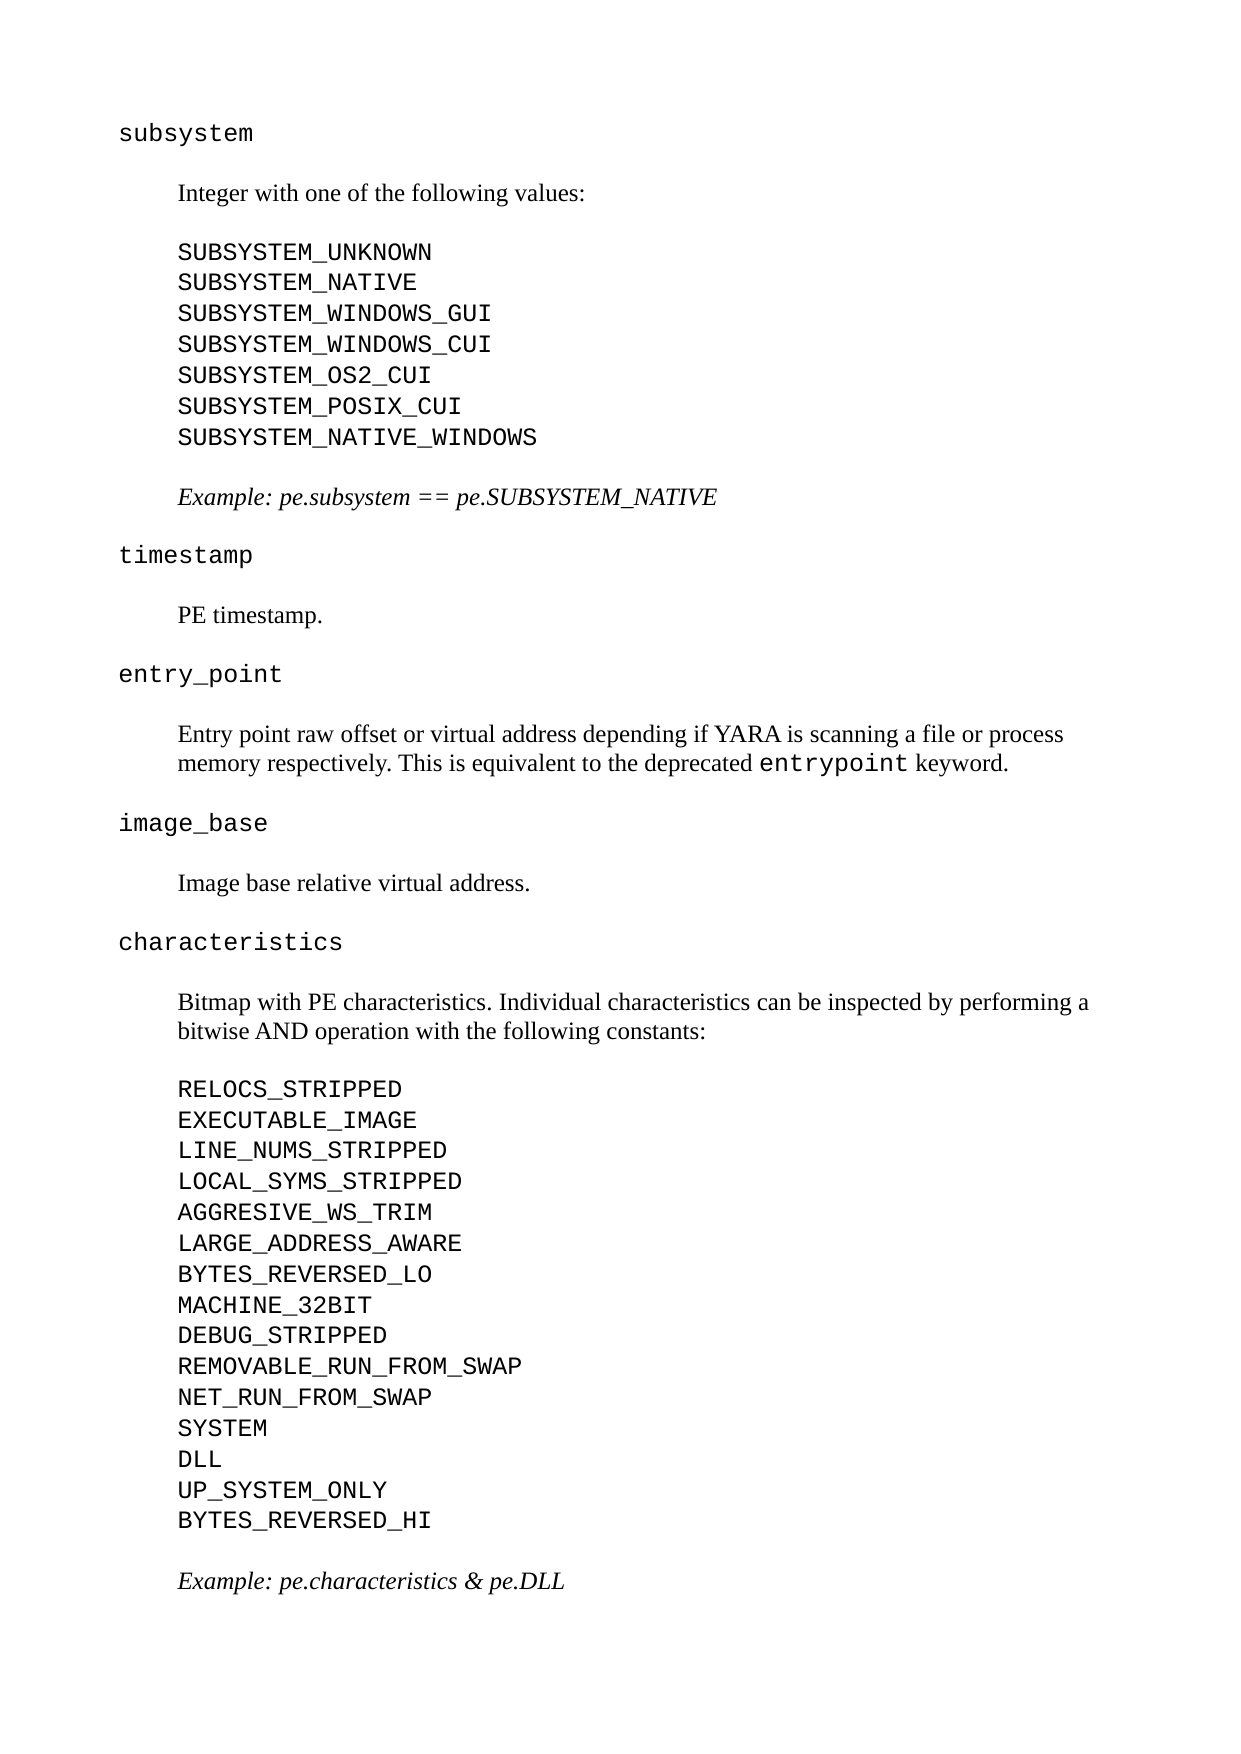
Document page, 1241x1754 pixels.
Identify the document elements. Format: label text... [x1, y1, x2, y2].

list Image base relative virtual address. [177, 868, 1122, 897]
list Bitmap with PE characteristics. Individual characteristics can be inspected by performing a bitwise AND operation with the following constants: [177, 987, 1122, 1044]
list Integer with one of the following values: [177, 178, 1122, 207]
subtitle SUBSYSTEM_WINDOWS_CUI [177, 329, 1122, 360]
subtitle SUBSYSTEM_UNKNOWN [177, 237, 1122, 267]
subtitle SUBSYSTEM_NATIVE_WINDOWS [177, 422, 1122, 452]
subtitle LOCAL_SYMS_STRIPPED [177, 1166, 1122, 1197]
list Example: pe.characteristics & pe.DLL [177, 1566, 1122, 1595]
subtitle DLL [177, 1444, 1122, 1475]
subtitle SUBSYSTEM_WINDOWS_GUI [177, 298, 1122, 329]
subtitle entry_point [118, 659, 1122, 689]
subtitle timestamp [118, 540, 1122, 571]
subtitle BYTES_REVERSED_LO [177, 1259, 1122, 1290]
list Example: pe.subsystem == pe.SUBSYSTEM_NATIVE [177, 482, 1122, 511]
subtitle SUBSYSTEM_POSIX_CUI [177, 391, 1122, 422]
subtitle SUBSYSTEM_OS2_CUI [177, 360, 1122, 391]
subtitle REMOVABLE_RUN_FROM_SWAP [177, 1351, 1122, 1382]
subtitle EXECUTABLE_IMAGE [177, 1105, 1122, 1136]
subtitle SUBSYSTEM_NATIVE [177, 267, 1122, 298]
subtitle image_base [118, 808, 1122, 839]
subtitle AGGRESIVE_WS_TRIM [177, 1197, 1122, 1228]
subtitle LINE_NUMS_STRIPPED [177, 1136, 1122, 1166]
subtitle NET_RUN_FROM_SWAP [177, 1382, 1122, 1413]
subtitle RELOCS_STRIPPED [177, 1074, 1122, 1105]
subtitle characteristics [118, 927, 1122, 957]
subtitle DEBUG_STRIPPED [177, 1321, 1122, 1351]
subtitle MACHINE_32BIT [177, 1290, 1122, 1321]
list Entry point raw offset or virtual address depending if YARA is scanning a file or process memory respectively. This is equivalent to the deprecated entrypoint keyword. [177, 719, 1122, 779]
subtitle UP_SYSTEM_ONLY [177, 1475, 1122, 1506]
subtitle subsystem [118, 118, 1122, 149]
subtitle SYSTEM [177, 1413, 1122, 1444]
subtitle LARGE_ADDRESS_AWARE [177, 1228, 1122, 1259]
subtitle BYTES_REVERSED_HI [177, 1506, 1122, 1536]
list PE timestamp. [177, 601, 1122, 629]
